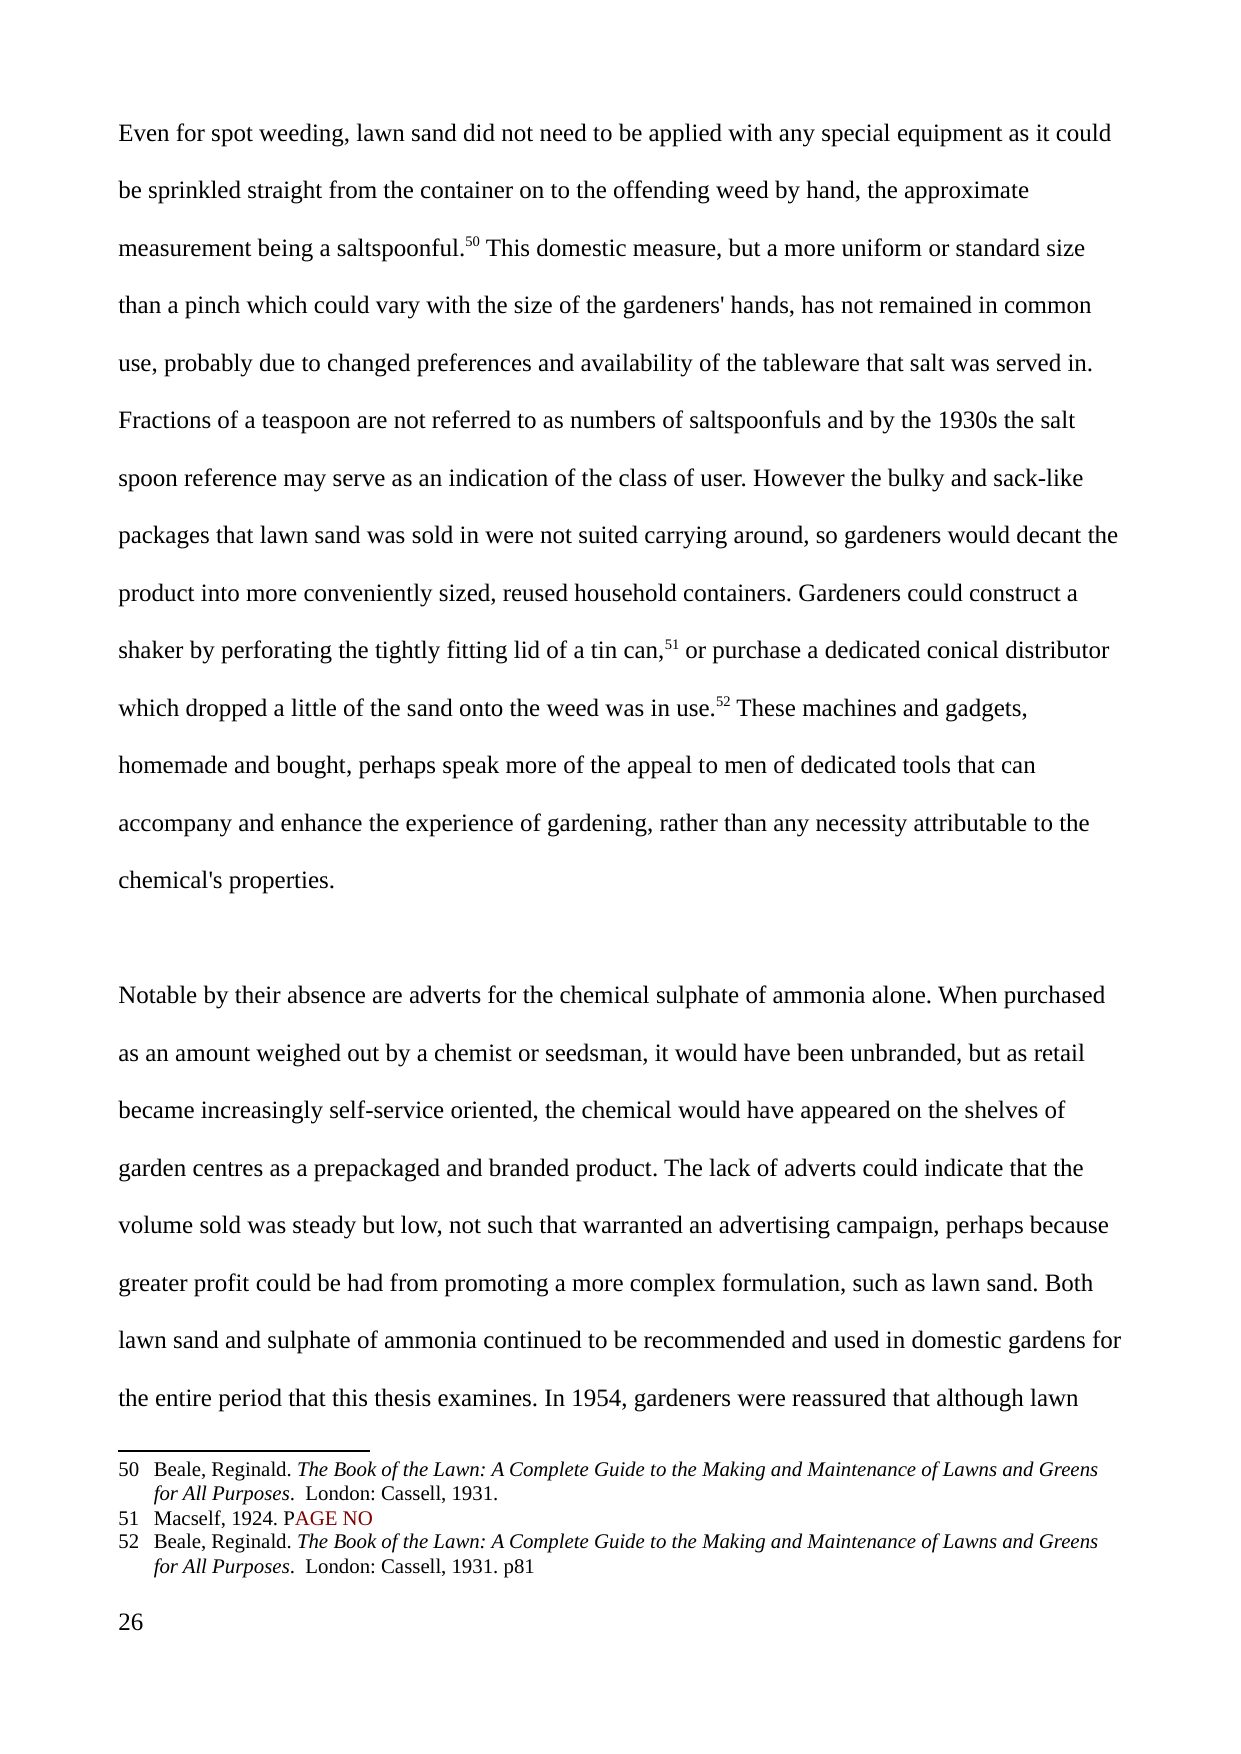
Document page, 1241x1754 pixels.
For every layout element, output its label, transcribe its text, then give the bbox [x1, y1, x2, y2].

text Even for spot weeding, lawn sand did not need to be applied with any special equipment as it could be sprinkled straight from the container on to the offending weed by hand, the approximate measurement being a saltspoonful. This domestic measure, but a more uniform or standard size than a pinch which could vary with the size of the gardeners' hands, has not remained in common use, probably due to changed preferences and availability of the tableware that salt was served in. Fractions of a teaspoon are not referred to as numbers of saltspoonfuls and by the 1930s the salt spoon reference may serve as an indication of the class of user. However the bulky and sack-like packages that lawn sand was sold in were not suited carrying around, so gardeners would decant the product into more conveniently sized, reused household containers. Gardeners could construct a shaker by perforating the tightly fitting lid of a tin can, or purchase a dedicated conical distributor which dropped a little of the sand onto the weed was in use. These machines and gadgets, homemade and bought, perhaps speak more of the appeal to men of dedicated tools that can accompany and enhance the experience of gardening, rather than any necessity attributable to the chemical's properties. [118, 118, 1122, 894]
text Notable by their absence are adverts for the chemical sulphate of ammonia alone. When purchased as an amount weighed out by a chemist or seedsman, it would have been unbranded, but as retail became increasingly self-service oriented, the chemical would have appeared on the shelves of garden centres as a prepackaged and branded product. The lack of adverts could indicate that the volume sold was steady but low, not such that warranted an advertising campaign, perhaps because greater profit could be had from promoting a more complex formulation, such as lawn sand. Both lawn sand and sulphate of ammonia continued to be recommended and used in domestic gardens for the entire period that this thesis examines. In 1954, gardeners were reassured that although lawn [118, 981, 1122, 1412]
text Macself, 1924. PAGE NO [118, 1505, 1122, 1529]
text Beale, Reginald. The Book of the Lawn: A Complete Guide to the Making and Maintenance of Lawns and Greens for All Purposes. London: Cassell, 1931. p81 [118, 1529, 1122, 1578]
text Beale, Reginald. The Book of the Lawn: A Complete Guide to the Making and Maintenance of Lawns and Greens for All Purposes. London: Cassell, 1931. [118, 1457, 1122, 1505]
